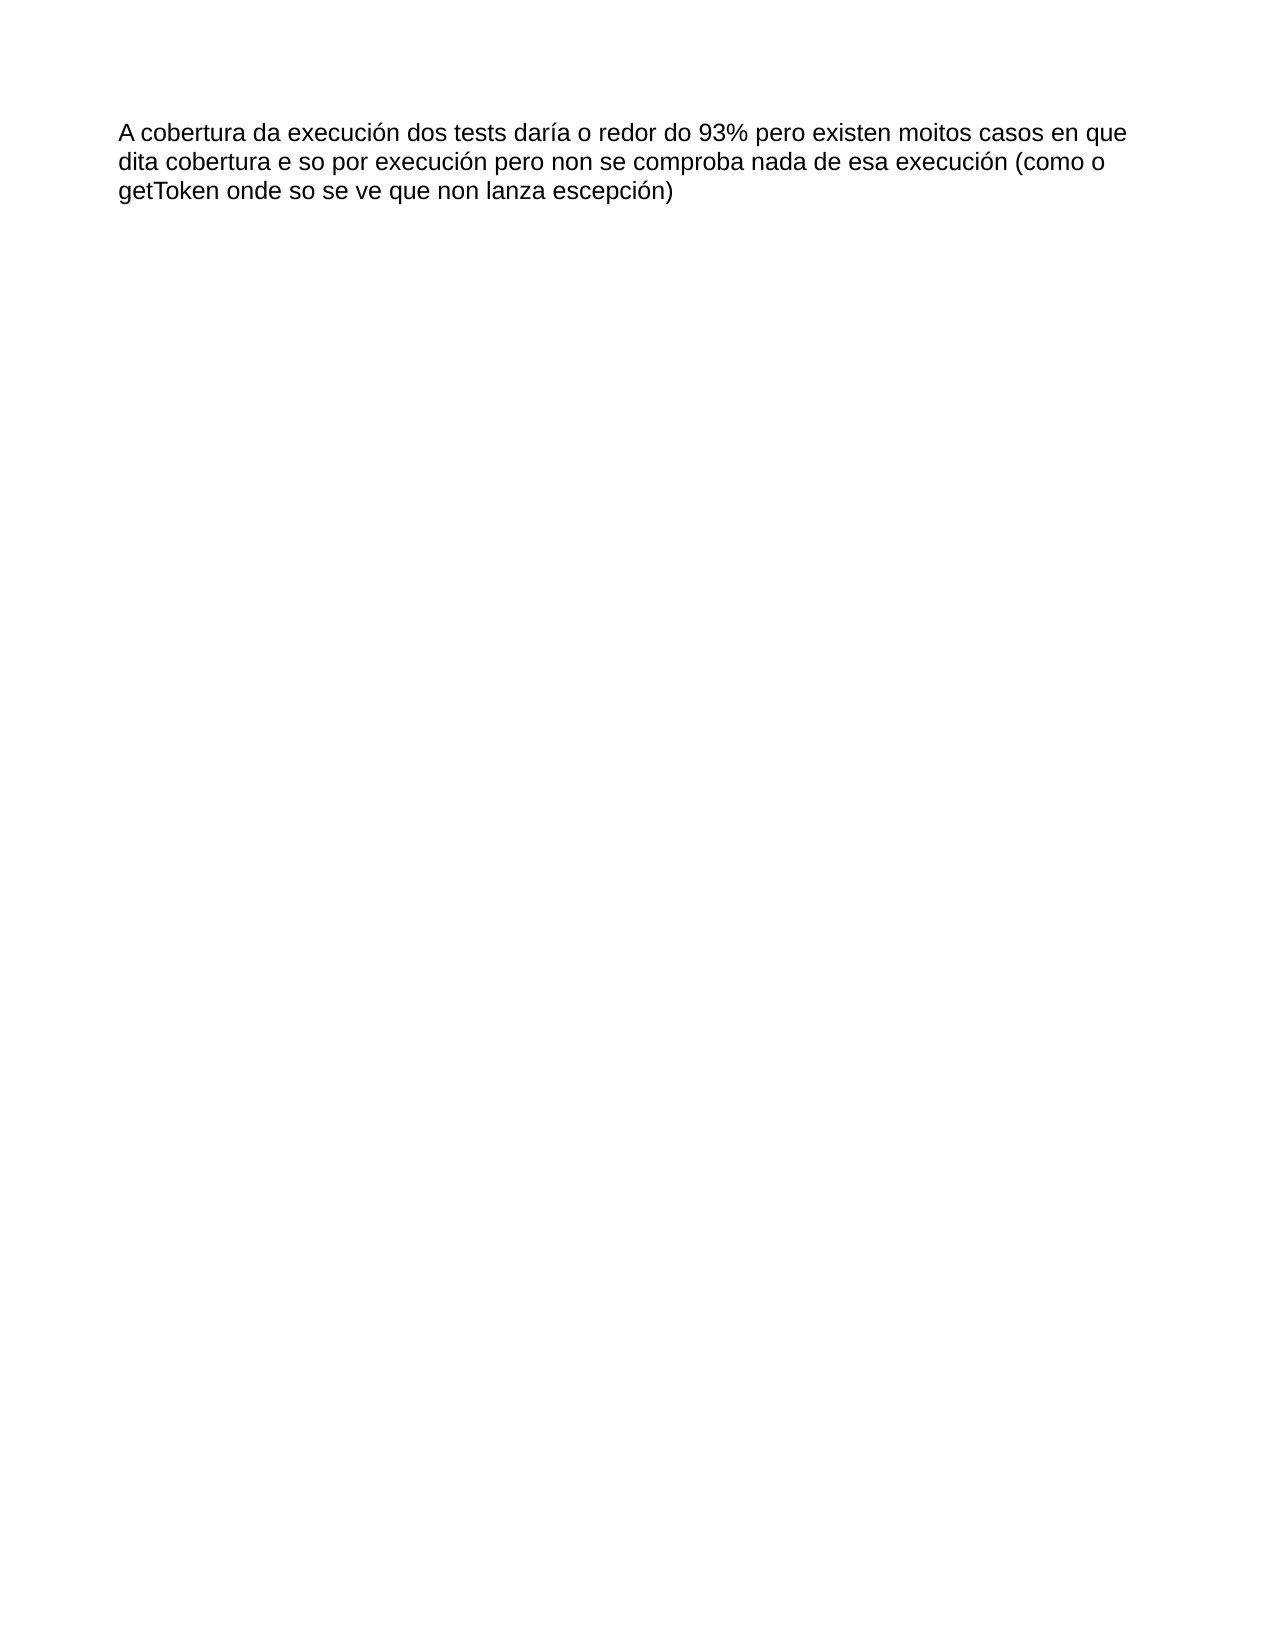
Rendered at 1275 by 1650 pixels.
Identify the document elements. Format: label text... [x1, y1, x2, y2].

text A cobertura da execución dos tests daría o redor do 93% pero existen moitos casos en que dita cobertura e so por execución pero non se comproba nada de esa execución (como o getToken onde so se ve que non lanza escepción) [118, 118, 1157, 204]
